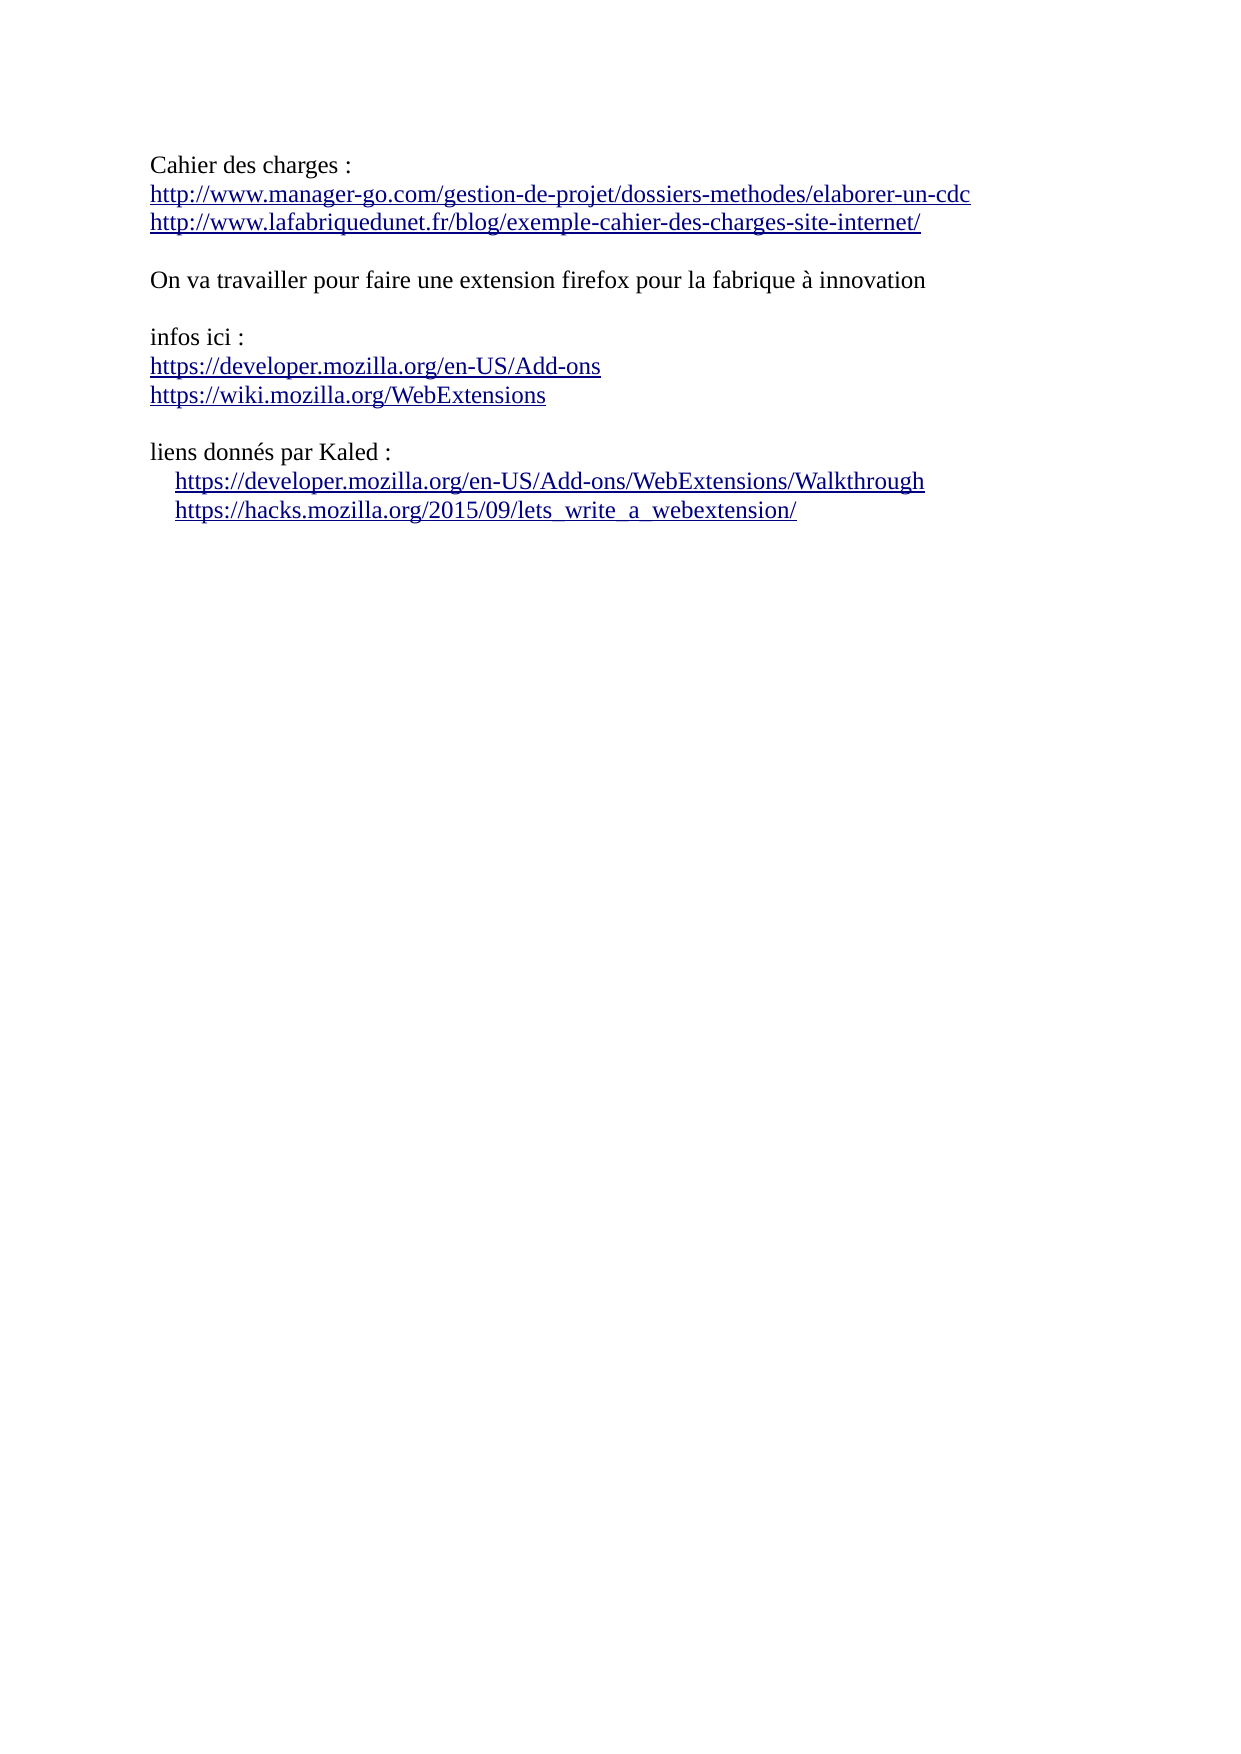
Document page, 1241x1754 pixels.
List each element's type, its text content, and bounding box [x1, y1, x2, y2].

text Cahier des charges : http://www.manager-go.com/gestion-de-projet/dossiers-methodes/elaborer-un-cdc http://www.lafabriquedunet.fr/blog/exemple-cahier-des-charges-site-internet/ On va travailler pour faire une extension firefox pour la fabrique à innovation infos ici : https://developer.mozilla.org/en-US/Add-ons https://wiki.mozilla.org/WebExtensions liens donnés par Kaled : https://developer.mozilla.org/en-US/Add-ons/WebExtensions/Walkthrough https://hacks.mozilla.org/2015/09/lets_write_a_webextension/ [150, 150, 1090, 581]
